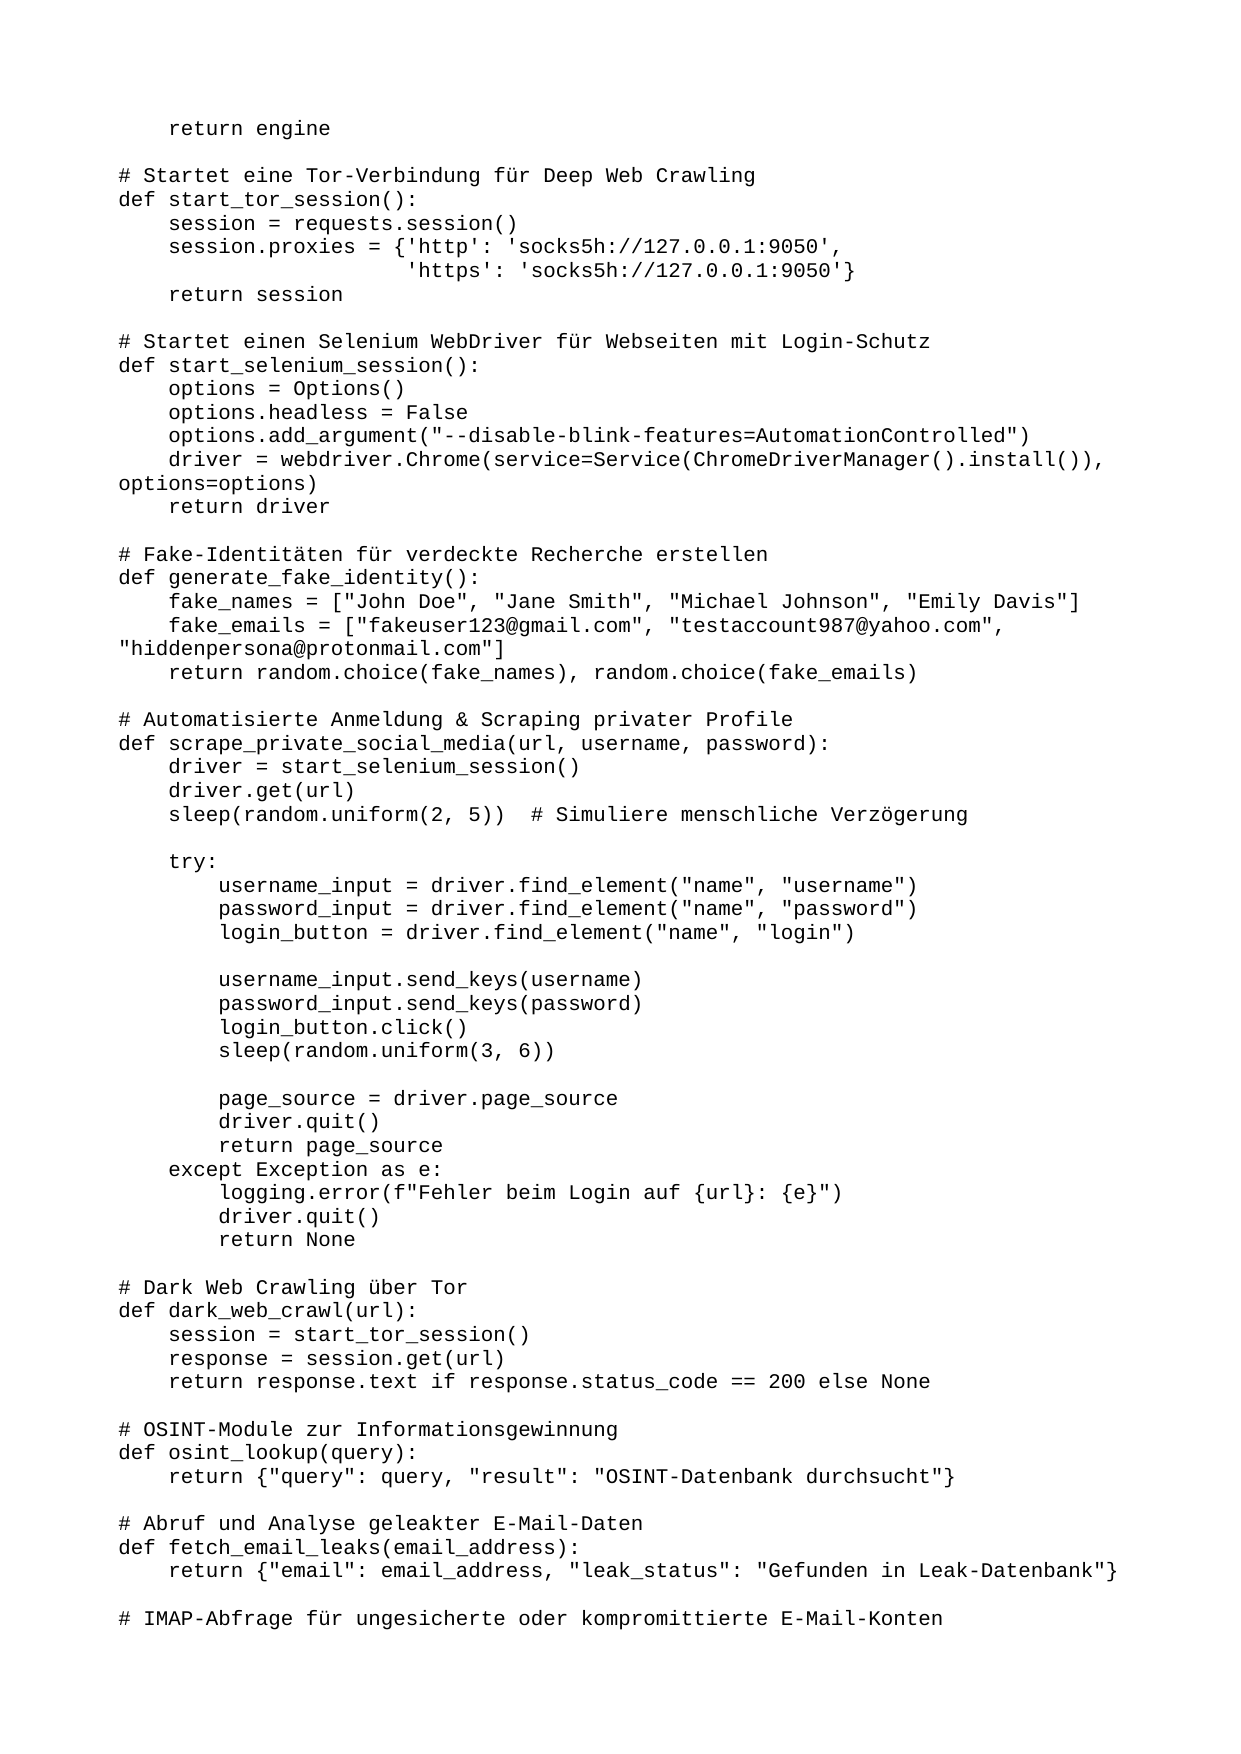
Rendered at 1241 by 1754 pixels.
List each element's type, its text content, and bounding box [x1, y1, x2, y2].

text driver = webdriver.Chrome(service=Service(ChromeDriverManager().install()), options=options) [118, 449, 1122, 496]
text return page_source [118, 1135, 1122, 1158]
text return None [118, 1229, 1122, 1253]
text def fetch_email_leaks(email_address): [118, 1537, 1122, 1561]
text login_button.click() [118, 1017, 1122, 1040]
text def dark_web_crawl(url): [118, 1300, 1122, 1324]
text options.add_argument("--disable-blink-features=AutomationControlled") [118, 426, 1122, 449]
text # Fake-Identitäten für verdeckte Recherche erstellen [118, 544, 1122, 567]
text def scrape_private_social_media(url, username, password): [118, 733, 1122, 757]
text # Dark Web Crawling über Tor [118, 1277, 1122, 1300]
text 'https': 'socks5h://127.0.0.1:9050'} [118, 260, 1122, 284]
text try: [118, 851, 1122, 875]
text password_input.send_keys(password) [118, 993, 1122, 1017]
text options = Options() [118, 378, 1122, 402]
text # IMAP-Abfrage für ungesicherte oder kompromittierte E-Mail-Konten [118, 1608, 1122, 1631]
text return response.text if response.status_code == 200 else None [118, 1371, 1122, 1395]
text sleep(random.uniform(2, 5)) # Simuliere menschliche Verzögerung [118, 804, 1122, 827]
text return random.choice(fake_names), random.choice(fake_emails) [118, 662, 1122, 686]
text return driver [118, 496, 1122, 520]
text sleep(random.uniform(3, 6)) [118, 1040, 1122, 1064]
text return {"email": email_address, "leak_status": "Gefunden in Leak-Datenbank"} [118, 1561, 1122, 1584]
text username_input = driver.find_element("name", "username") [118, 875, 1122, 898]
text page_source = driver.page_source [118, 1088, 1122, 1111]
text fake_emails = ["fakeuser123@gmail.com", "testaccount987@yahoo.com", "hiddenpersona@protonmail.com"] [118, 615, 1122, 662]
text password_input = driver.find_element("name", "password") [118, 898, 1122, 922]
text return {"query": query, "result": "OSINT-Datenbank durchsucht"} [118, 1466, 1122, 1489]
text driver.get(url) [118, 780, 1122, 804]
text def start_tor_session(): [118, 189, 1122, 213]
text login_button = driver.find_element("name", "login") [118, 922, 1122, 946]
text def osint_lookup(query): [118, 1442, 1122, 1466]
text driver = start_selenium_session() [118, 757, 1122, 780]
text return session [118, 284, 1122, 307]
text options.headless = False [118, 402, 1122, 426]
text # Abruf und Analyse geleakter E-Mail-Daten [118, 1513, 1122, 1537]
text # Automatisierte Anmeldung & Scraping privater Profile [118, 709, 1122, 733]
text logging.error(f"Fehler beim Login auf {url}: {e}") [118, 1182, 1122, 1206]
text session = start_tor_session() [118, 1324, 1122, 1348]
text driver.quit() [118, 1111, 1122, 1135]
text fake_names = ["John Doe", "Jane Smith", "Michael Johnson", "Emily Davis"] [118, 591, 1122, 615]
text # Startet eine Tor-Verbindung für Deep Web Crawling [118, 165, 1122, 189]
text response = session.get(url) [118, 1348, 1122, 1371]
text except Exception as e: [118, 1158, 1122, 1182]
text session = requests.session() [118, 213, 1122, 236]
text username_input.send_keys(username) [118, 969, 1122, 993]
text driver.quit() [118, 1206, 1122, 1229]
text def generate_fake_identity(): [118, 567, 1122, 591]
text # Startet einen Selenium WebDriver für Webseiten mit Login-Schutz [118, 331, 1122, 354]
text # OSINT-Module zur Informationsgewinnung [118, 1419, 1122, 1442]
text return engine [118, 118, 1122, 142]
text session.proxies = {'http': 'socks5h://127.0.0.1:9050', [118, 236, 1122, 260]
text def start_selenium_session(): [118, 354, 1122, 378]
